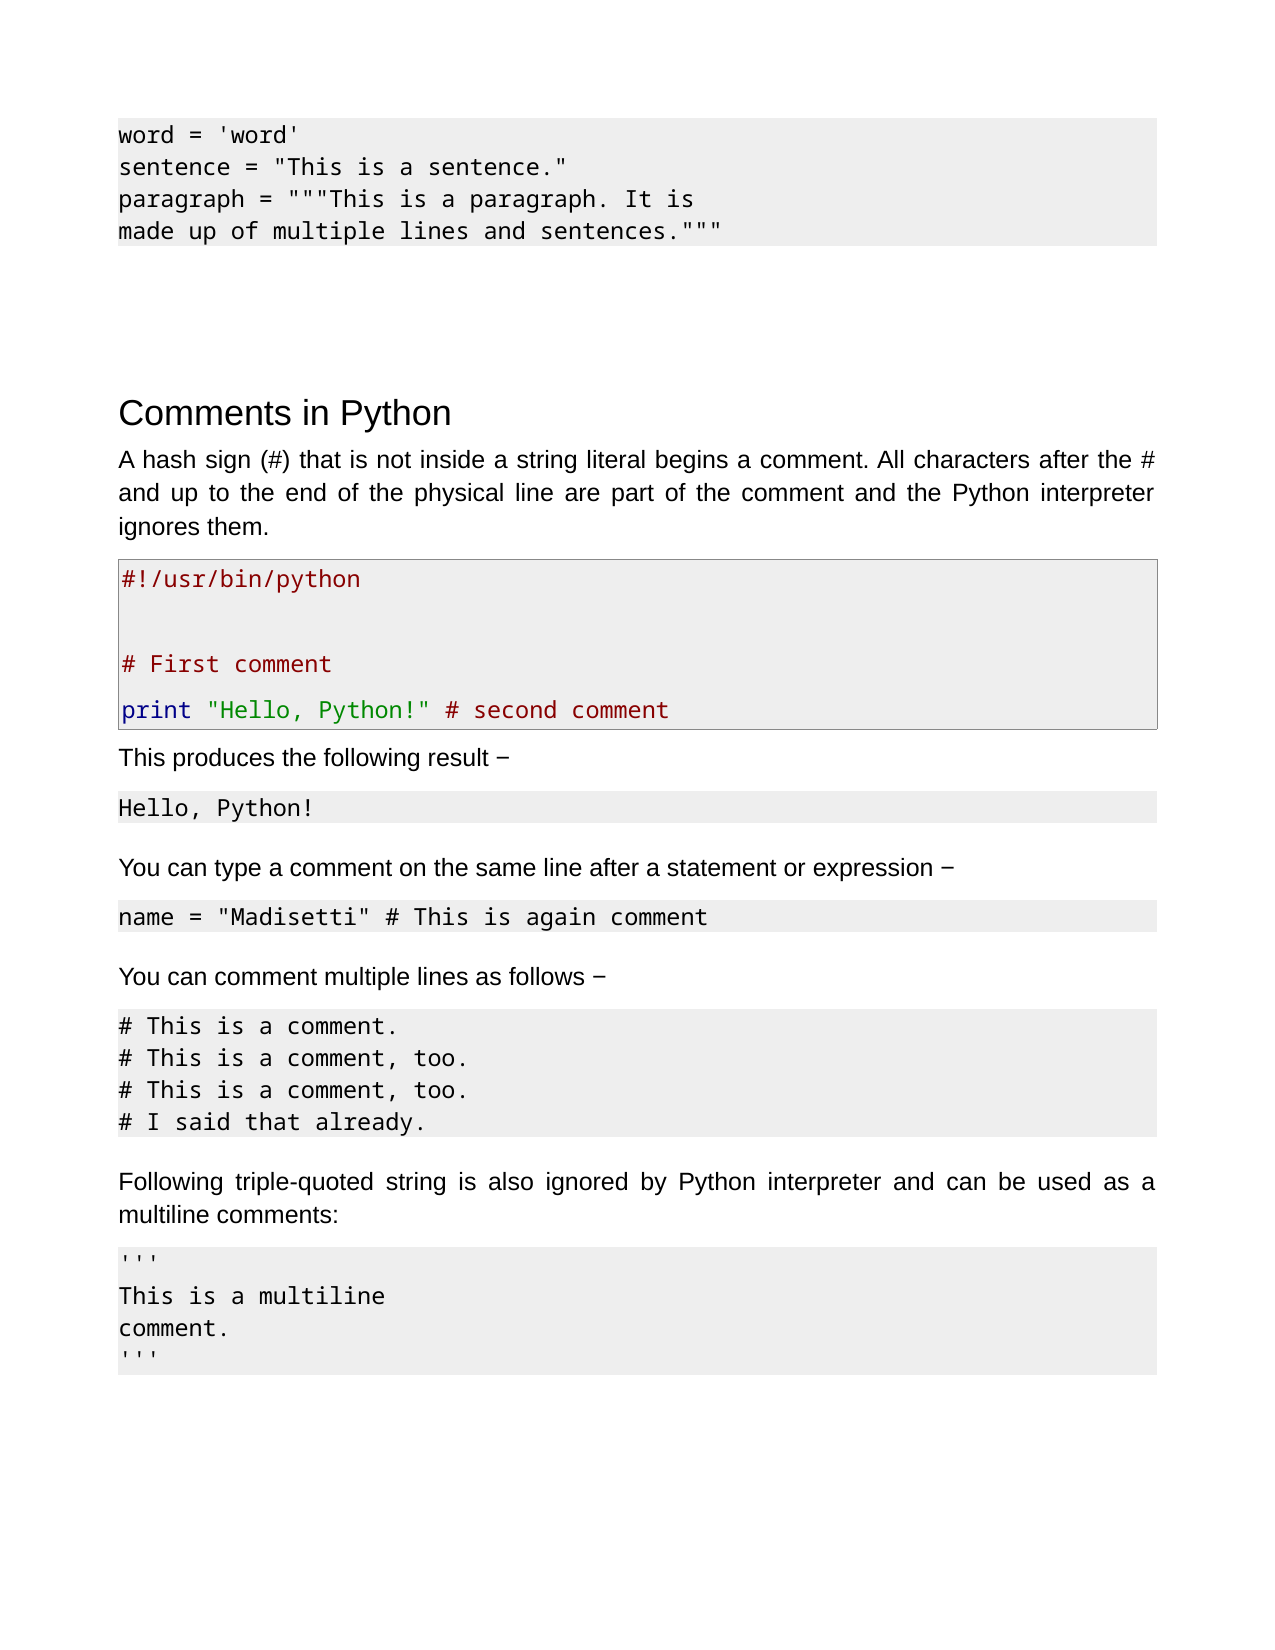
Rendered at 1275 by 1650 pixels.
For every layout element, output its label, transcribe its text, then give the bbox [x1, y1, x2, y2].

text # This is a comment, too. [118, 1073, 1157, 1105]
text name = "Madisetti" # This is again comment [118, 900, 1157, 932]
text Hello, Python! [118, 791, 1157, 823]
text # I said that already. [118, 1105, 1157, 1137]
text comment. [118, 1311, 1157, 1343]
text ''' [118, 1343, 1157, 1375]
text # This is a comment, too. [118, 1041, 1157, 1073]
text # First comment [119, 644, 1157, 679]
text print "Hello, Python!" # second comment [119, 690, 1157, 729]
text Following triple-quoted string is also ignored by Python interpreter and can be used as a multiline comments: [118, 1167, 1157, 1228]
subtitle Comments in Python [118, 392, 1157, 433]
text # This is a comment. [118, 1009, 1157, 1041]
text #!/usr/bin/python [119, 560, 1157, 594]
text sentence = "This is a sentence." [118, 150, 1157, 182]
text word = 'word' [118, 118, 1157, 150]
text You can type a comment on the same line after a statement or expression − [118, 852, 1157, 881]
text A hash sign (#) that is not inside a string literal begins a comment. All characters after the # and up to the end of the physical line are part of the comment and the Python interpreter ignores them. [118, 445, 1157, 540]
text paragraph = """This is a paragraph. It is [118, 182, 1157, 214]
text You can comment multiple lines as follows − [118, 962, 1157, 990]
text made up of multiple lines and sentences.""" [118, 214, 1157, 246]
text This produces the following result − [118, 743, 1157, 772]
text ''' [118, 1247, 1157, 1279]
text This is a multiline [118, 1279, 1157, 1311]
